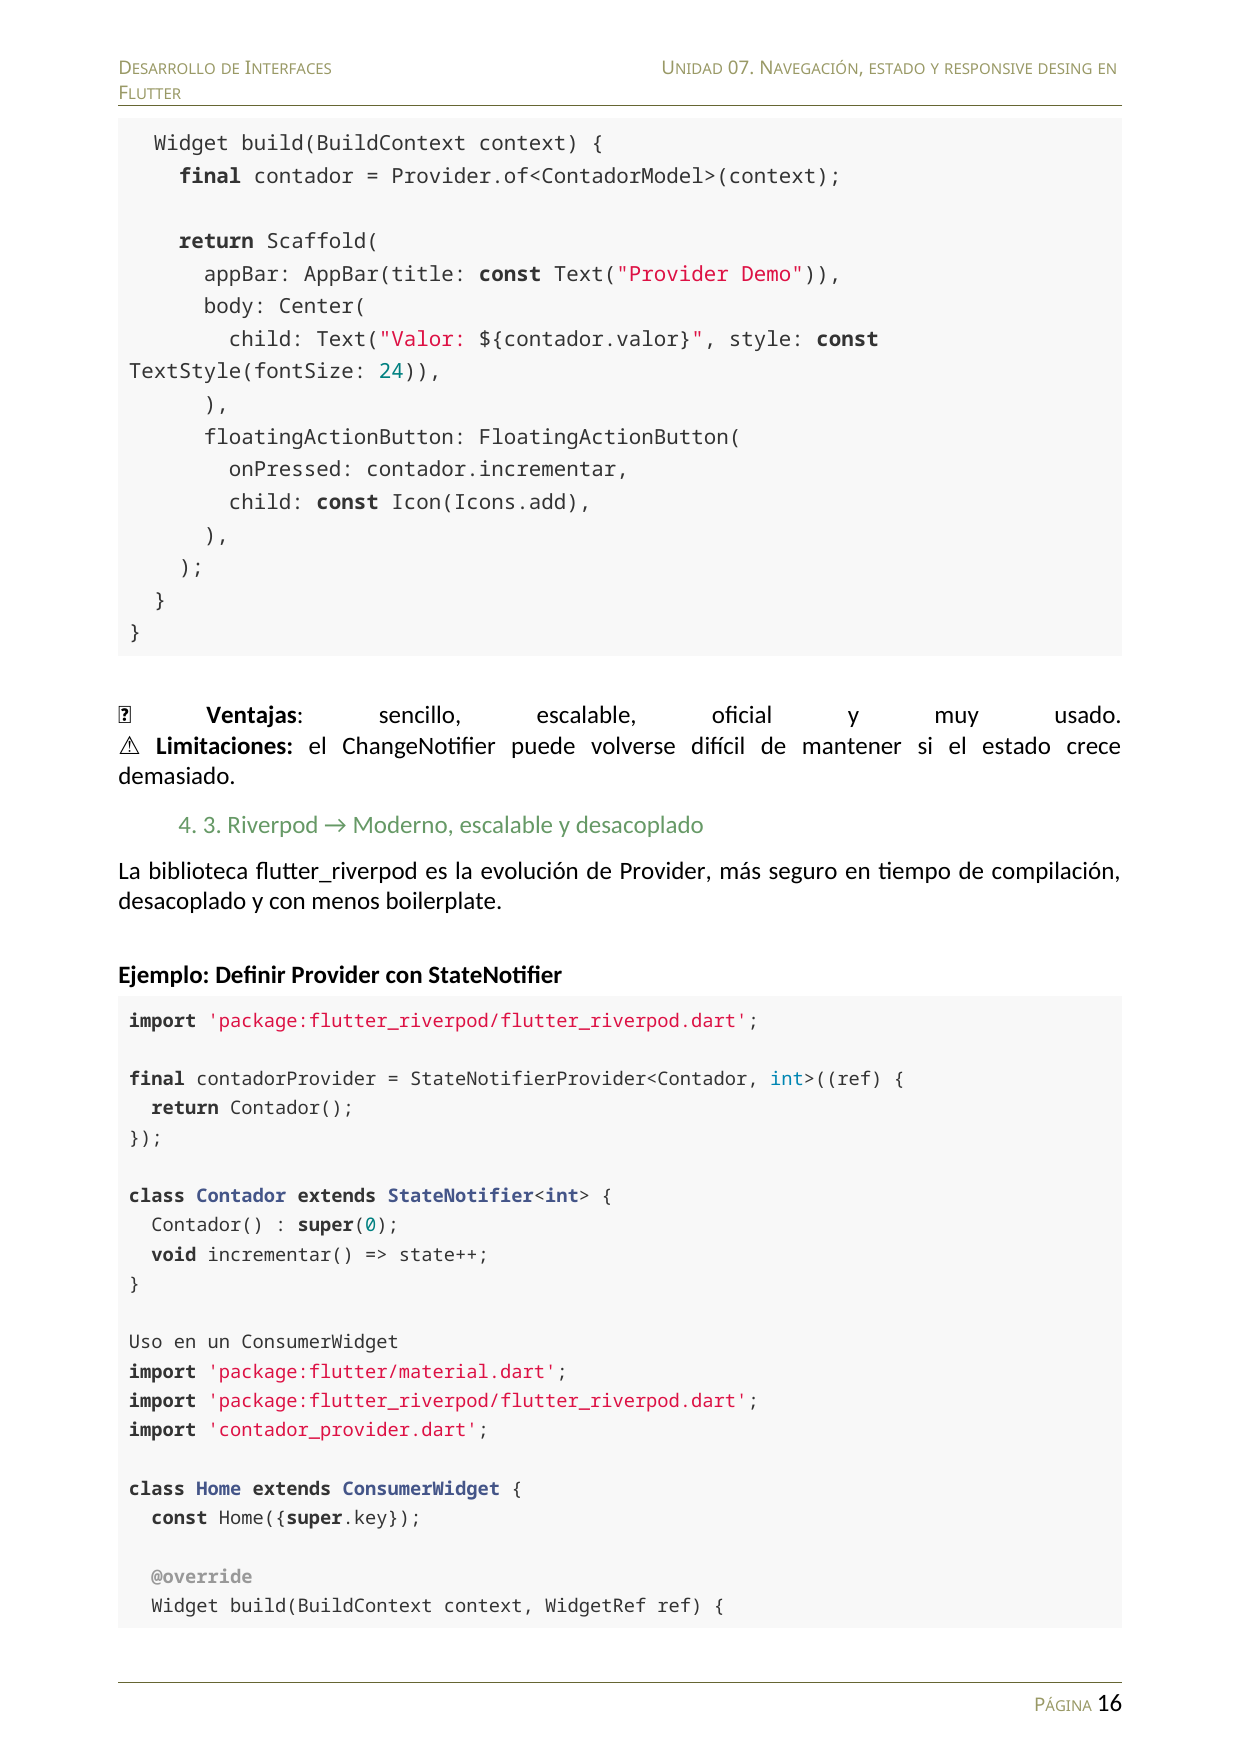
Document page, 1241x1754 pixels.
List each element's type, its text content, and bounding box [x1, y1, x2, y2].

subtitle 4. 3. Riverpod → Moderno, escalable y desacoplado [178, 810, 1122, 840]
table_header Widget build(BuildContext context) { final contador = Provider.of<ContadorModel>(context); return Scaffold( appBar: AppBar(title: const Text("Provider Demo")), body: Center( child: Text("Valor: ${contador.valor}", style: const TextStyle(fontSize: 24)), ), floatingActionButton: FloatingActionButton( onPressed: contador.incrementar, child: const Icon(Icons.add), ), ); } } [118, 118, 1122, 656]
table_header import 'package:flutter_riverpod/flutter_riverpod.dart'; final contadorProvider = StateNotifierProvider<Contador, int>((ref) { return Contador(); }); class Contador extends StateNotifier<int> { Contador() : super(0); void incrementar() => state++; } Uso en un ConsumerWidget import 'package:flutter/material.dart'; import 'package:flutter_riverpod/flutter_riverpod.dart'; import 'contador_provider.dart'; class Home extends ConsumerWidget { const Home({super.key}); @override Widget build(BuildContext context, WidgetRef ref) { [118, 996, 1122, 1628]
text ✅ Ventajas: sencillo, escalable, oficial y muy usado. ⚠️ Limitaciones: el ChangeNotifier puede volverse difícil de mantener si el estado crece demasiado. [118, 699, 1122, 791]
text Ejemplo: Definir Provider con StateNotifier [118, 959, 1122, 990]
text La biblioteca flutter_riverpod es la evolución de Provider, más seguro en tiempo de compilación, desacoplado y con menos boilerplate. [118, 855, 1122, 916]
